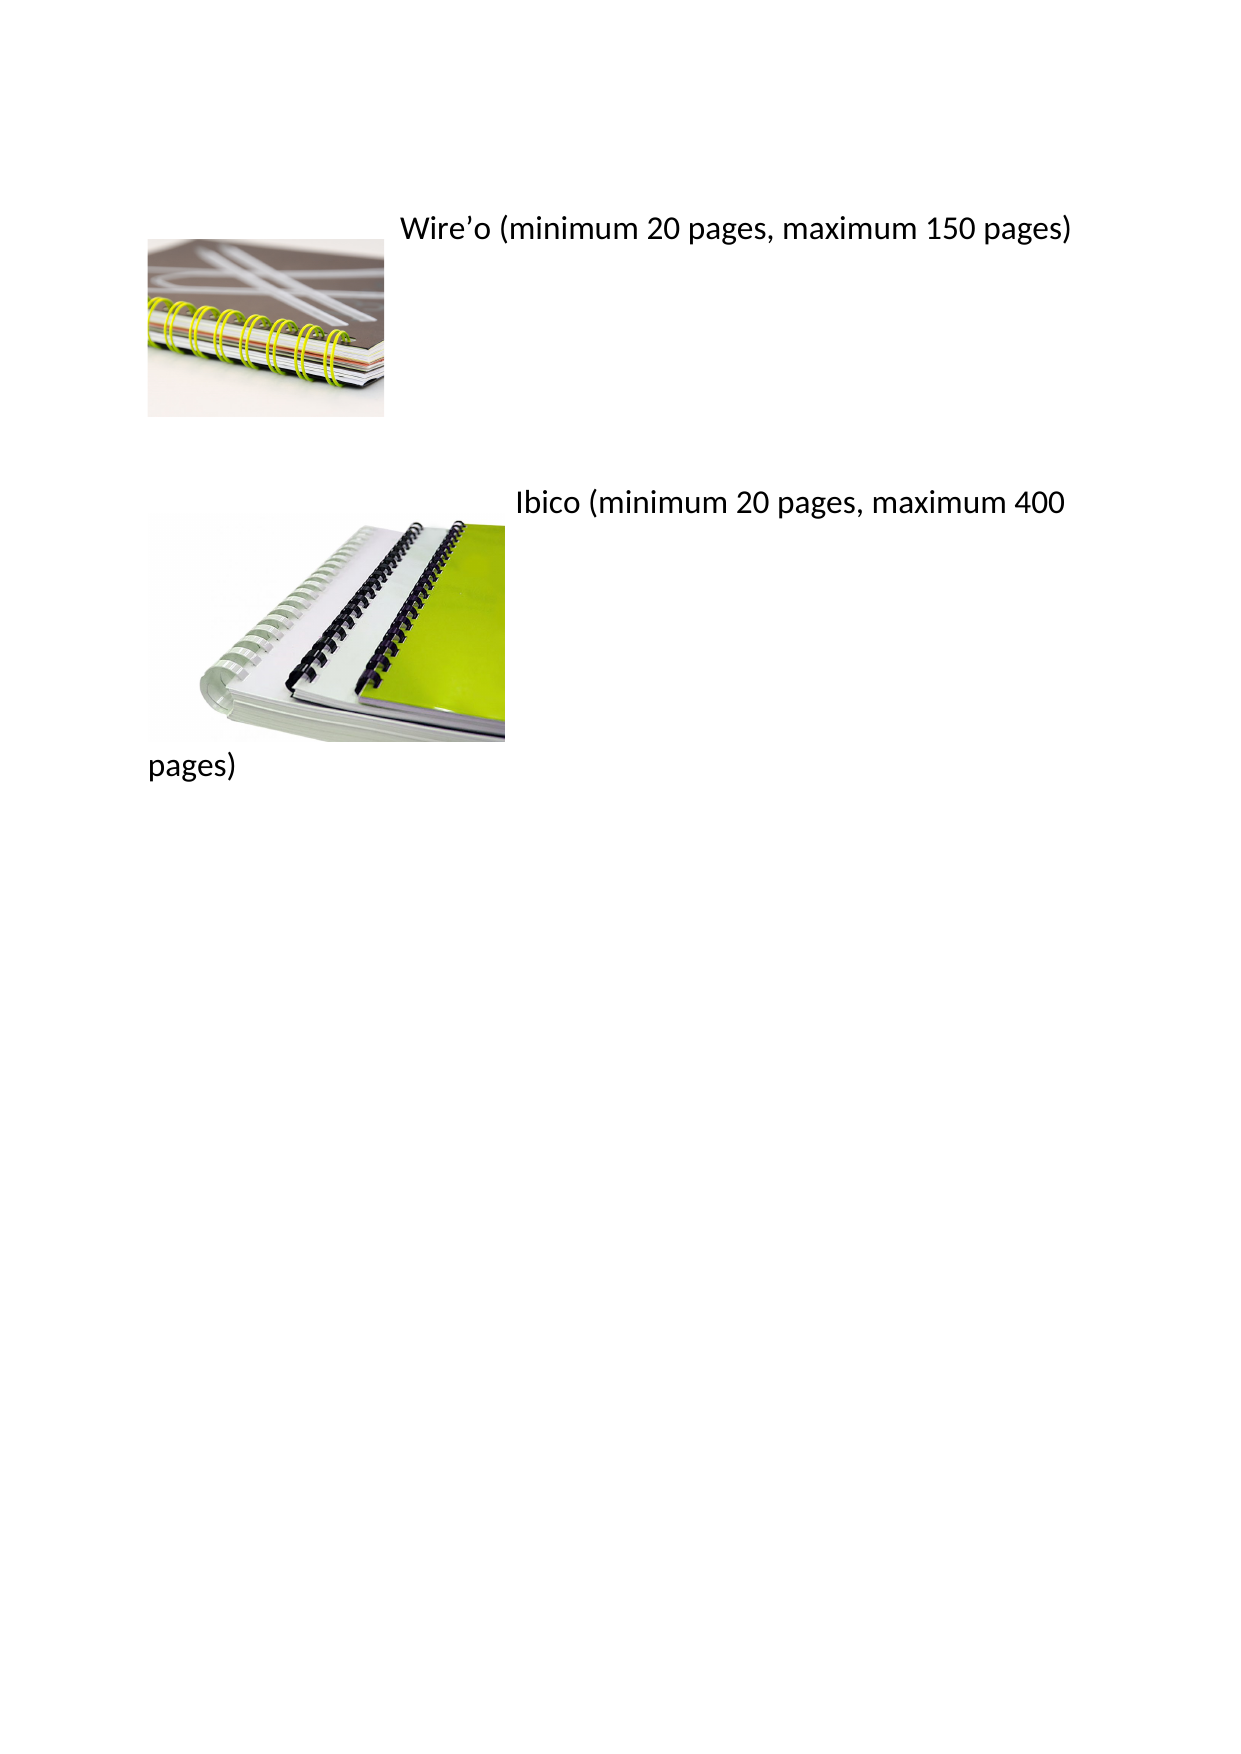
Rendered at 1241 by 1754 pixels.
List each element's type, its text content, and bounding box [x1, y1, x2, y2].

text Wire’o (minimum 20 pages, maximum 150 pages) [148, 207, 1093, 417]
text Ibico (minimum 20 pages, maximum 400 pages) [148, 481, 1093, 784]
